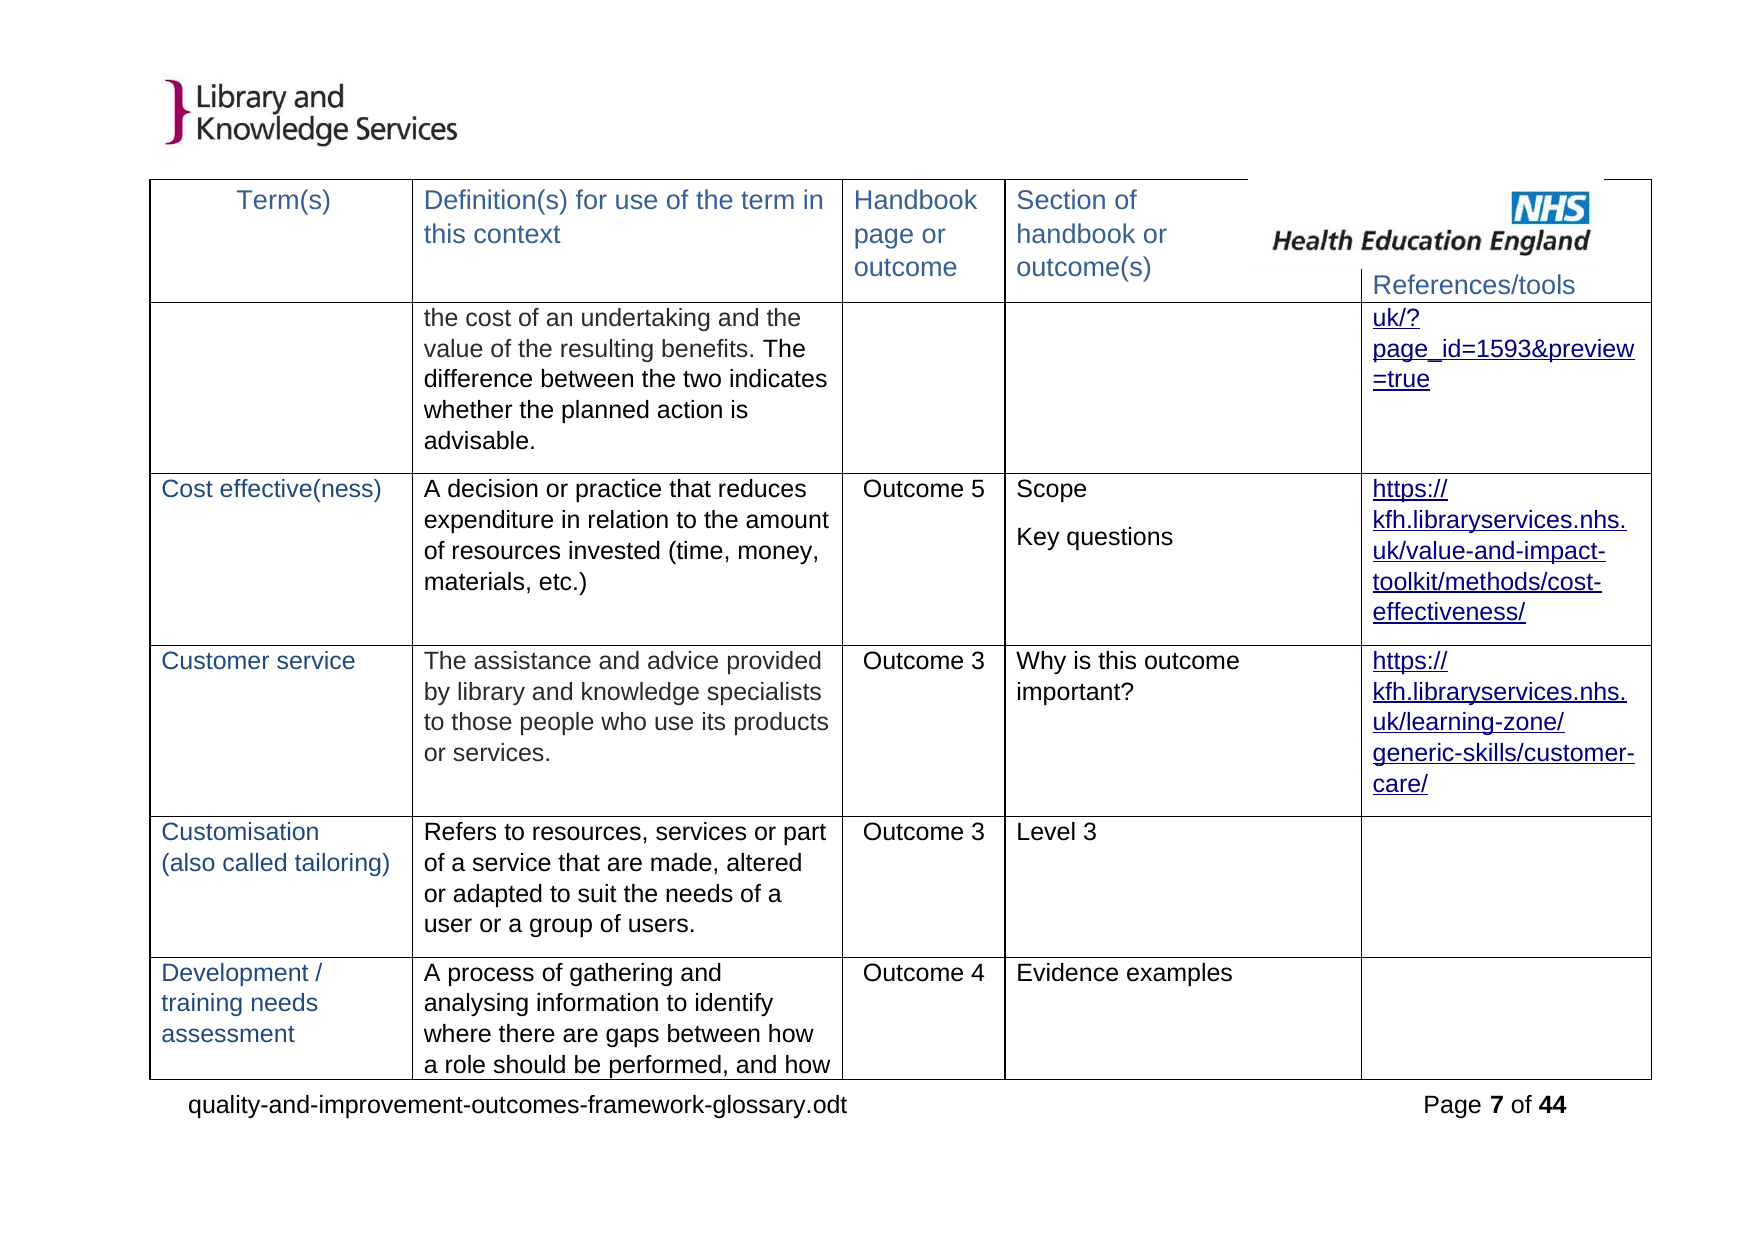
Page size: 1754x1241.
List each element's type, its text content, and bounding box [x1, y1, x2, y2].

table_cell Outcome 3 [843, 817, 1004, 957]
table_cell [1362, 817, 1651, 957]
table_cell Refers to resources, services or part of a service that are made, altered or adapted to suit the needs of a user or a group of users. [413, 817, 842, 957]
table_cell [1362, 958, 1651, 1079]
table_cell A process of gathering and analysing information to identify where there are gaps between how a role should be performed, and how [413, 958, 842, 1079]
table_cell Scope Key questions [1006, 474, 1361, 645]
table_header Term(s) [151, 180, 412, 302]
table_cell Why is this outcome important? [1006, 646, 1361, 816]
table_cell the cost of an undertaking and the value of the resulting benefits. The difference between the two indicates whether the planned action is advisable. [413, 303, 842, 473]
table_header Handbook page or outcome [843, 180, 1004, 302]
table_cell A decision or practice that reduces expenditure in relation to the amount of resources invested (time, money, materials, etc.) [413, 474, 842, 645]
table_cell Cost effective(ness) [151, 474, 412, 645]
table_cell Development / training needs assessment [151, 958, 412, 1079]
table_cell uk/?page_id=1593&preview=true [1362, 303, 1651, 473]
table_cell https://kfh.libraryservices.nhs.uk/value-and-impact-toolkit/methods/cost-effectiveness/ [1362, 474, 1651, 645]
table_cell Level 3 [1006, 817, 1361, 957]
table_cell [1006, 303, 1361, 473]
table_cell Outcome 3 [843, 646, 1004, 816]
table_cell Customer service [151, 646, 412, 816]
table_cell Customisation (also called tailoring) [151, 817, 412, 957]
table_cell Outcome 5 [843, 474, 1004, 645]
table_cell Evidence examples [1006, 958, 1361, 1079]
table_header References/tools [1362, 180, 1651, 302]
table_cell [843, 303, 1004, 473]
table_header Definition(s) for use of the term in this context [413, 180, 842, 302]
table_cell [151, 303, 412, 473]
table_cell https://kfh.libraryservices.nhs.uk/learning-zone/generic-skills/customer-care/ [1362, 646, 1651, 816]
table_cell The assistance and advice provided by library and knowledge specialists to those people who use its products or services. [413, 646, 842, 816]
table_cell Outcome 4 [843, 958, 1004, 1079]
table_header Section of handbook or outcome(s) [1006, 180, 1361, 302]
